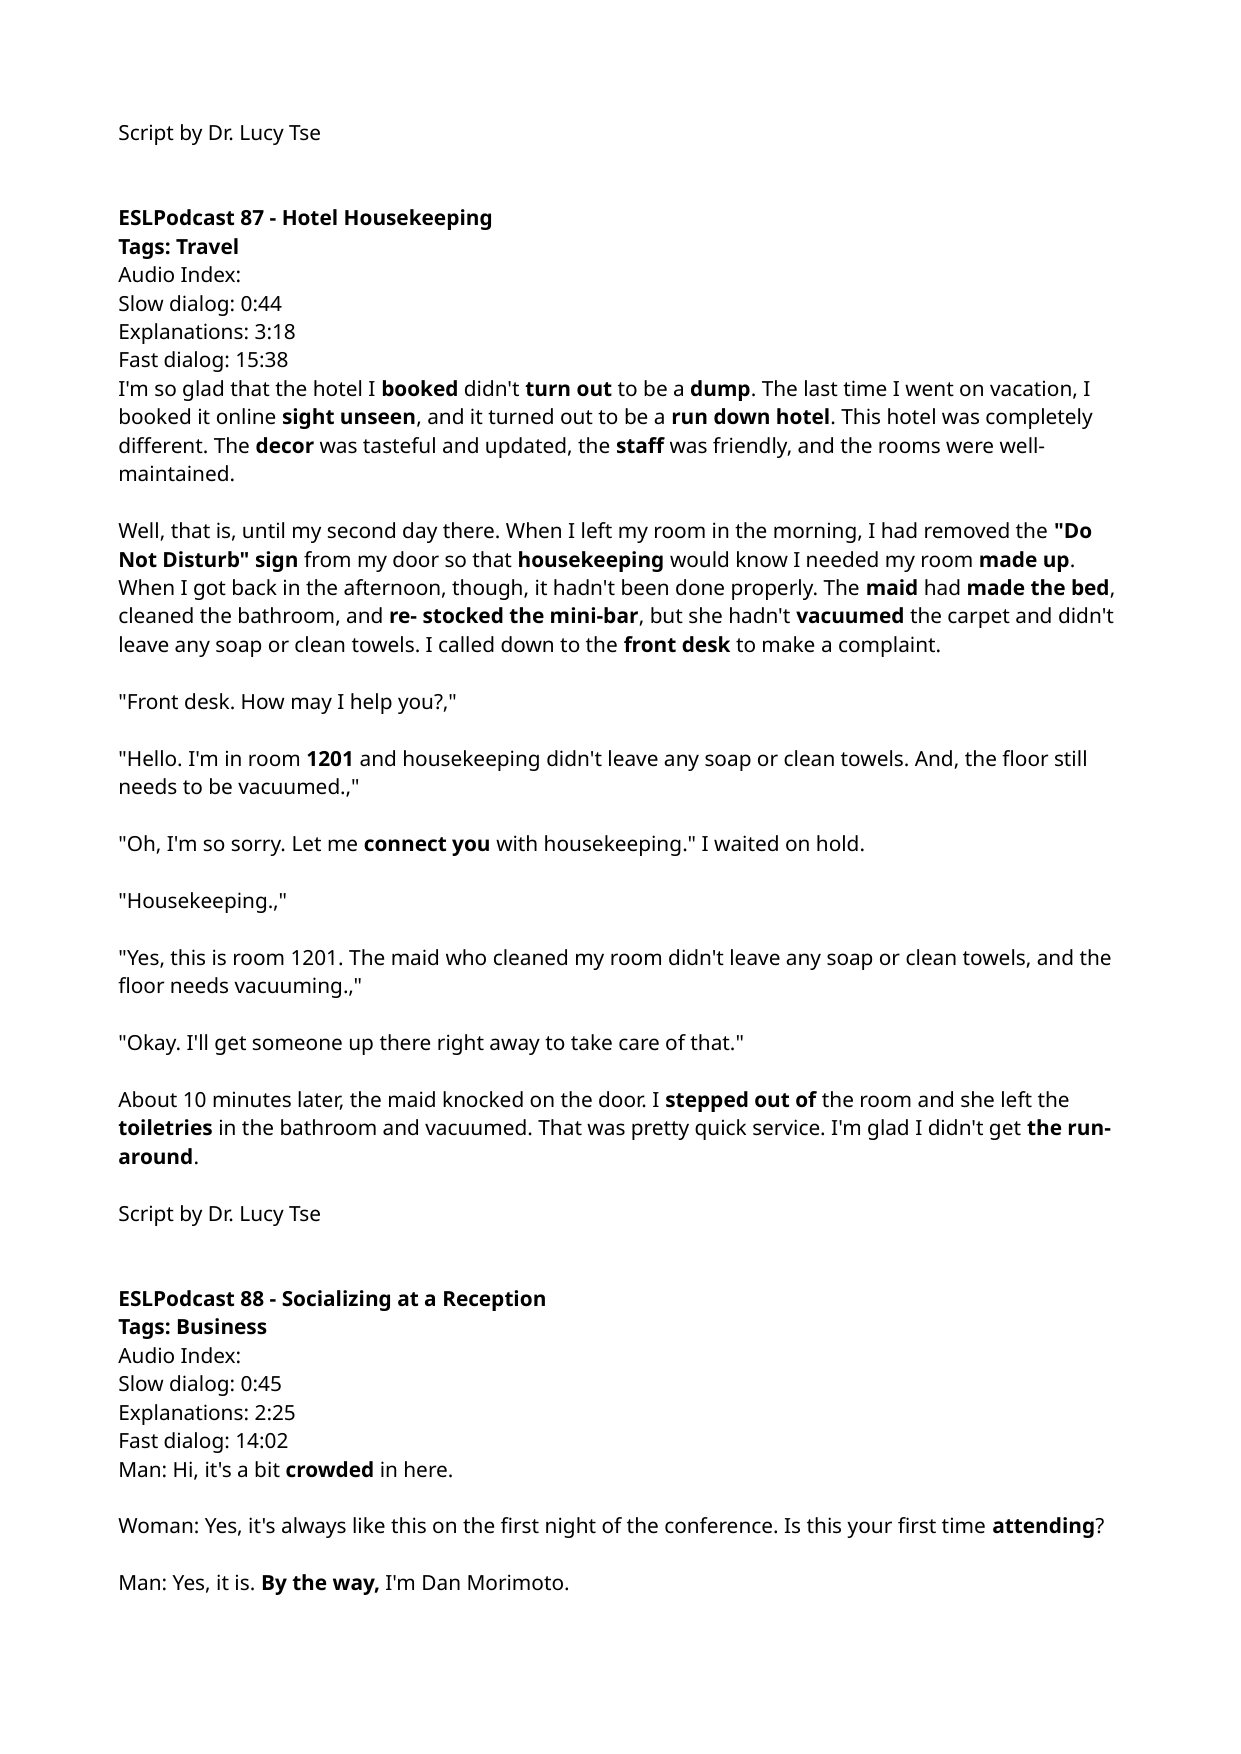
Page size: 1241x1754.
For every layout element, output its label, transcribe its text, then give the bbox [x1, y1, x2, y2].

table_header Script by Dr. Lucy Tse [118, 118, 1122, 147]
text ESLPodcast 87 - Hotel Housekeeping Tags: Travel [118, 203, 1122, 260]
text ESLPodcast 88 - Socializing at a Reception Tags: Business [118, 1284, 1122, 1341]
table_header Man: Hi, it's a bit crowded in here. Woman: Yes, it's always like this on the first night of the conference. Is this your first time attending? Man: Yes, it is. By the way, I'm Dan Morimoto. [118, 1455, 1122, 1625]
table_header I'm so glad that the hotel I booked didn't turn out to be a dump. The last time I went on vacation, I booked it online sight unseen, and it turned out to be a run down hotel. This hotel was completely different. The decor was tasteful and updated, the staff was friendly, and the rooms were well-maintained. Well, that is, until my second day there. When I left my room in the morning, I had removed the "Do Not Disturb" sign from my door so that housekeeping would know I needed my room made up. When I got back in the afternoon, though, it hadn't been done properly. The maid had made the bed, cleaned the bathroom, and re- stocked the mini-bar, but she hadn't vacuumed the carpet and didn't leave any soap or clean towels. I called down to the front desk to make a complaint. "Front desk. How may I help you?‚" "Hello. I'm in room 1201 and housekeeping didn't leave any soap or clean towels. And, the floor still needs to be vacuumed.‚" "Oh, I'm so sorry. Let me connect you with housekeeping." I waited on hold. "Housekeeping.‚" "Yes, this is room 1201. The maid who cleaned my room didn't leave any soap or clean towels, and the floor needs vacuuming.‚" "Okay. I'll get someone up there right away to take care of that." About 10 minutes later, the maid knocked on the door. I stepped out of the room and she left the toiletries in the bathroom and vacuumed. That was pretty quick service. I'm glad I didn't get the run-around. Script by Dr. Lucy Tse [118, 374, 1122, 1227]
table_header Audio Index: Slow dialog: 0:44 Explanations: 3:18 Fast dialog: 15:38 [118, 260, 1122, 374]
table_header Audio Index: Slow dialog: 0:45 Explanations: 2:25 Fast dialog: 14:02 [118, 1341, 1122, 1455]
